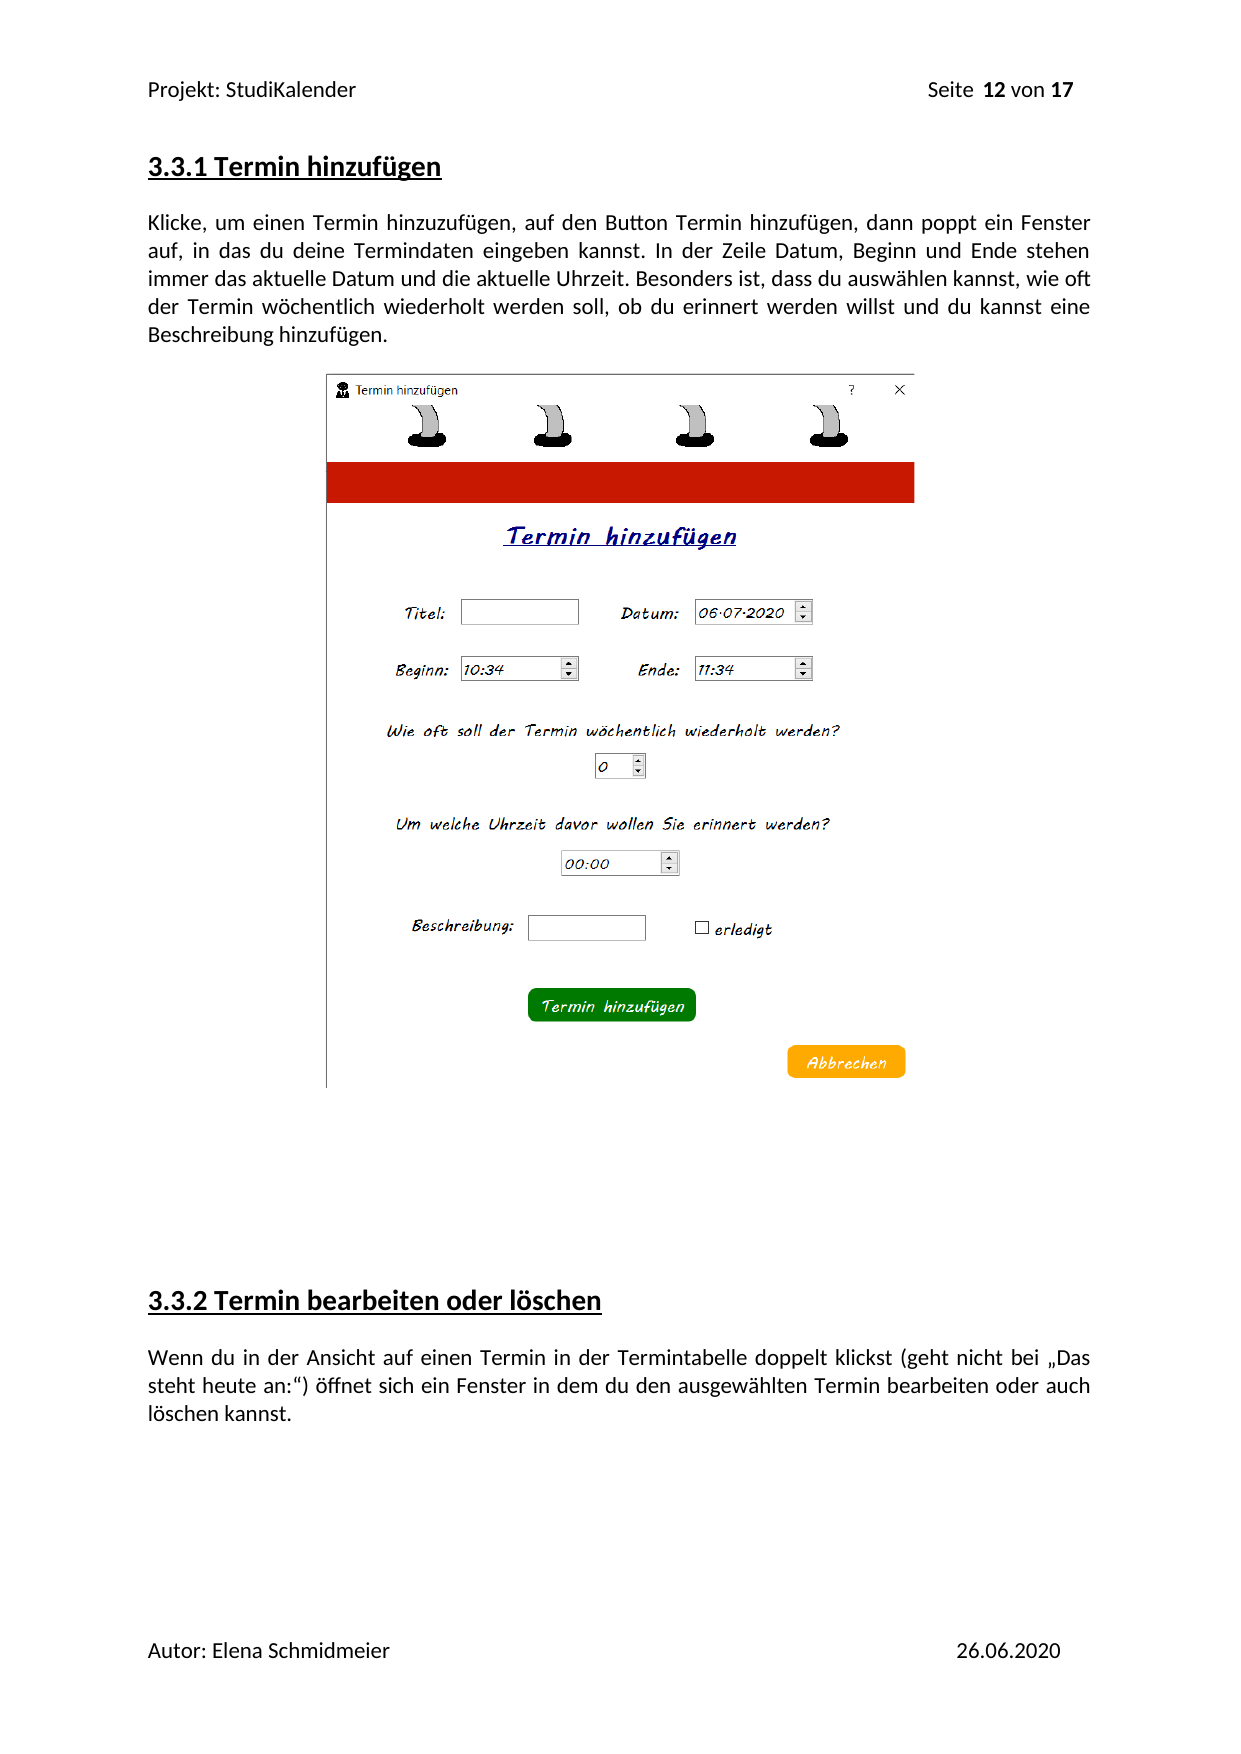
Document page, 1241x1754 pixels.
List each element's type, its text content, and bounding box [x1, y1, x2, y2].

subtitle 3.3.1 Termin hinzufügen [148, 148, 1093, 183]
text Wenn du in der Ansicht auf einen Termin in der Termintabelle doppelt klickst (geht nicht bei „Das steht heute an:“) öffnet sich ein Fenster in dem du den ausgewählten Termin bearbeiten oder auch löschen kannst. [148, 1343, 1093, 1427]
text Klicke, um einen Termin hinzuzufügen, auf den Button Termin hinzufügen, dann poppt ein Fenster auf, in das du deine Termindaten eingeben kannst. In der Zeile Datum, Beginn und Ende stehen immer das aktuelle Datum und die aktuelle Uhrzeit. Besonders ist, dass du auswählen kannst, wie oft der Termin wöchentlich wiederholt werden soll, ob du erinnert werden willst und du kannst eine Beschreibung hinzufügen. [148, 208, 1093, 348]
subtitle 3.3.2 Termin bearbeiten oder löschen [148, 1282, 1093, 1318]
